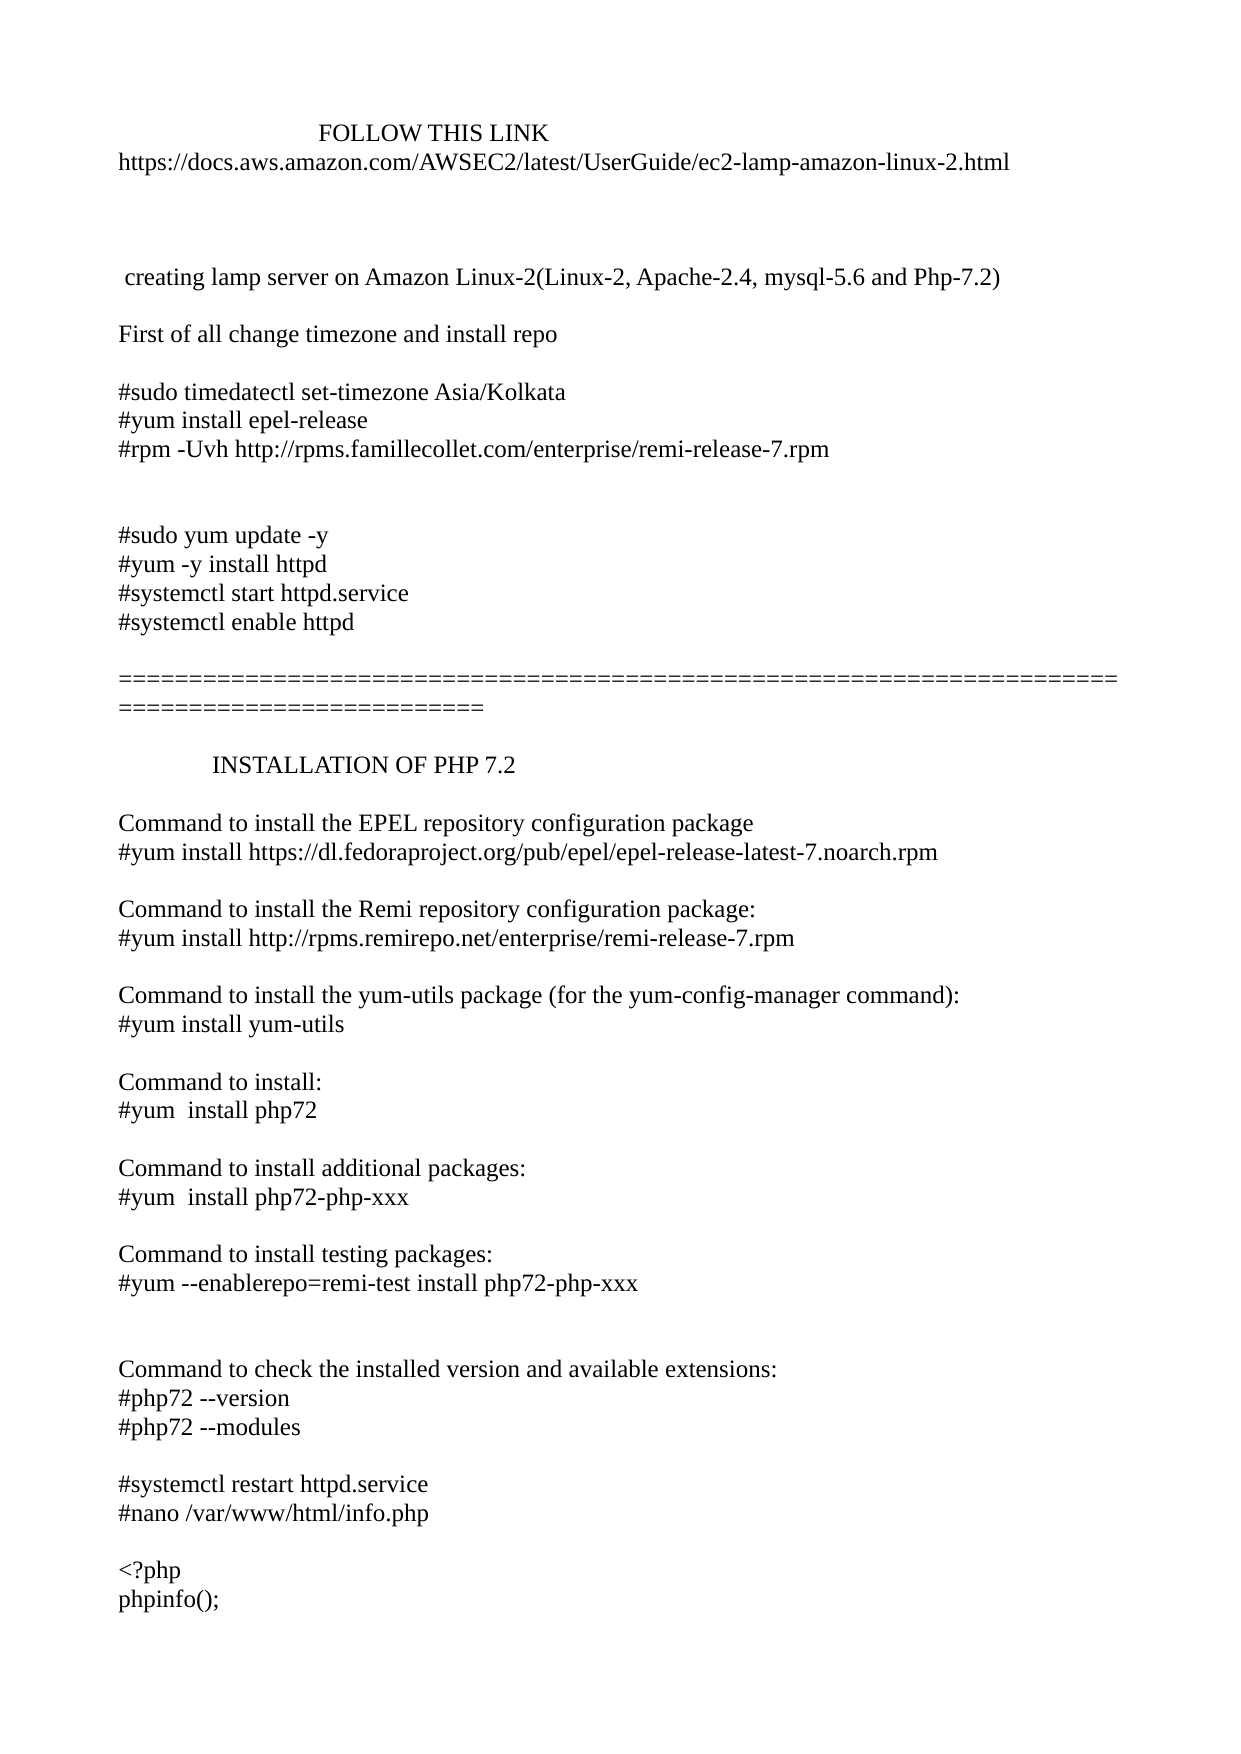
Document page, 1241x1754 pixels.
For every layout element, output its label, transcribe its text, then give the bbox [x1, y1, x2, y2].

text #yum install php72-php-xxx [118, 1182, 1122, 1211]
text INSTALLATION OF PHP 7.2 [118, 751, 1122, 779]
text Command to install additional packages: [118, 1153, 1122, 1182]
text #yum install yum-utils [118, 1009, 1122, 1038]
text #yum --enablerepo=remi-test install php72-php-xxx [118, 1268, 1122, 1297]
text #php72 --version [118, 1383, 1122, 1412]
text #yum install php72 [118, 1096, 1122, 1124]
text #sudo timedatectl set-timezone Asia/Kolkata [118, 377, 1122, 406]
text Command to check the installed version and available extensions: [118, 1354, 1122, 1383]
text #yum install epel-release [118, 406, 1122, 434]
text First of all change timezone and install repo [118, 319, 1122, 348]
text #sudo yum update -y [118, 521, 1122, 549]
text creating lamp server on Amazon Linux-2(Linux-2, Apache-2.4, mysql-5.6 and Php-7.2) [118, 262, 1122, 291]
text ================================================================================================= [118, 664, 1122, 722]
text #rpm -Uvh http://rpms.famillecollet.com/enterprise/remi-release-7.rpm [118, 434, 1122, 463]
text Command to install the EPEL repository configuration package [118, 808, 1122, 837]
text #systemctl start httpd.service [118, 578, 1122, 607]
text FOLLOW THIS LINK [118, 118, 1122, 147]
text #systemctl restart httpd.service [118, 1469, 1122, 1498]
text #yum install https://dl.fedoraproject.org/pub/epel/epel-release-latest-7.noarch.rpm [118, 837, 1122, 866]
text Command to install testing packages: [118, 1239, 1122, 1268]
text https://docs.aws.amazon.com/AWSEC2/latest/UserGuide/ec2-lamp-amazon-linux-2.html [118, 147, 1122, 176]
text Command to install: [118, 1067, 1122, 1096]
text #yum install http://rpms.remirepo.net/enterprise/remi-release-7.rpm [118, 923, 1122, 952]
text Command to install the yum-utils package (for the yum-config-manager command): [118, 981, 1122, 1009]
text Command to install the Remi repository configuration package: [118, 894, 1122, 923]
text #php72 --modules [118, 1412, 1122, 1441]
text phpinfo(); [118, 1584, 1122, 1613]
text #systemctl enable httpd [118, 607, 1122, 636]
text #yum -y install httpd [118, 549, 1122, 578]
text #nano /var/www/html/info.php [118, 1498, 1122, 1527]
text <?php [118, 1556, 1122, 1584]
